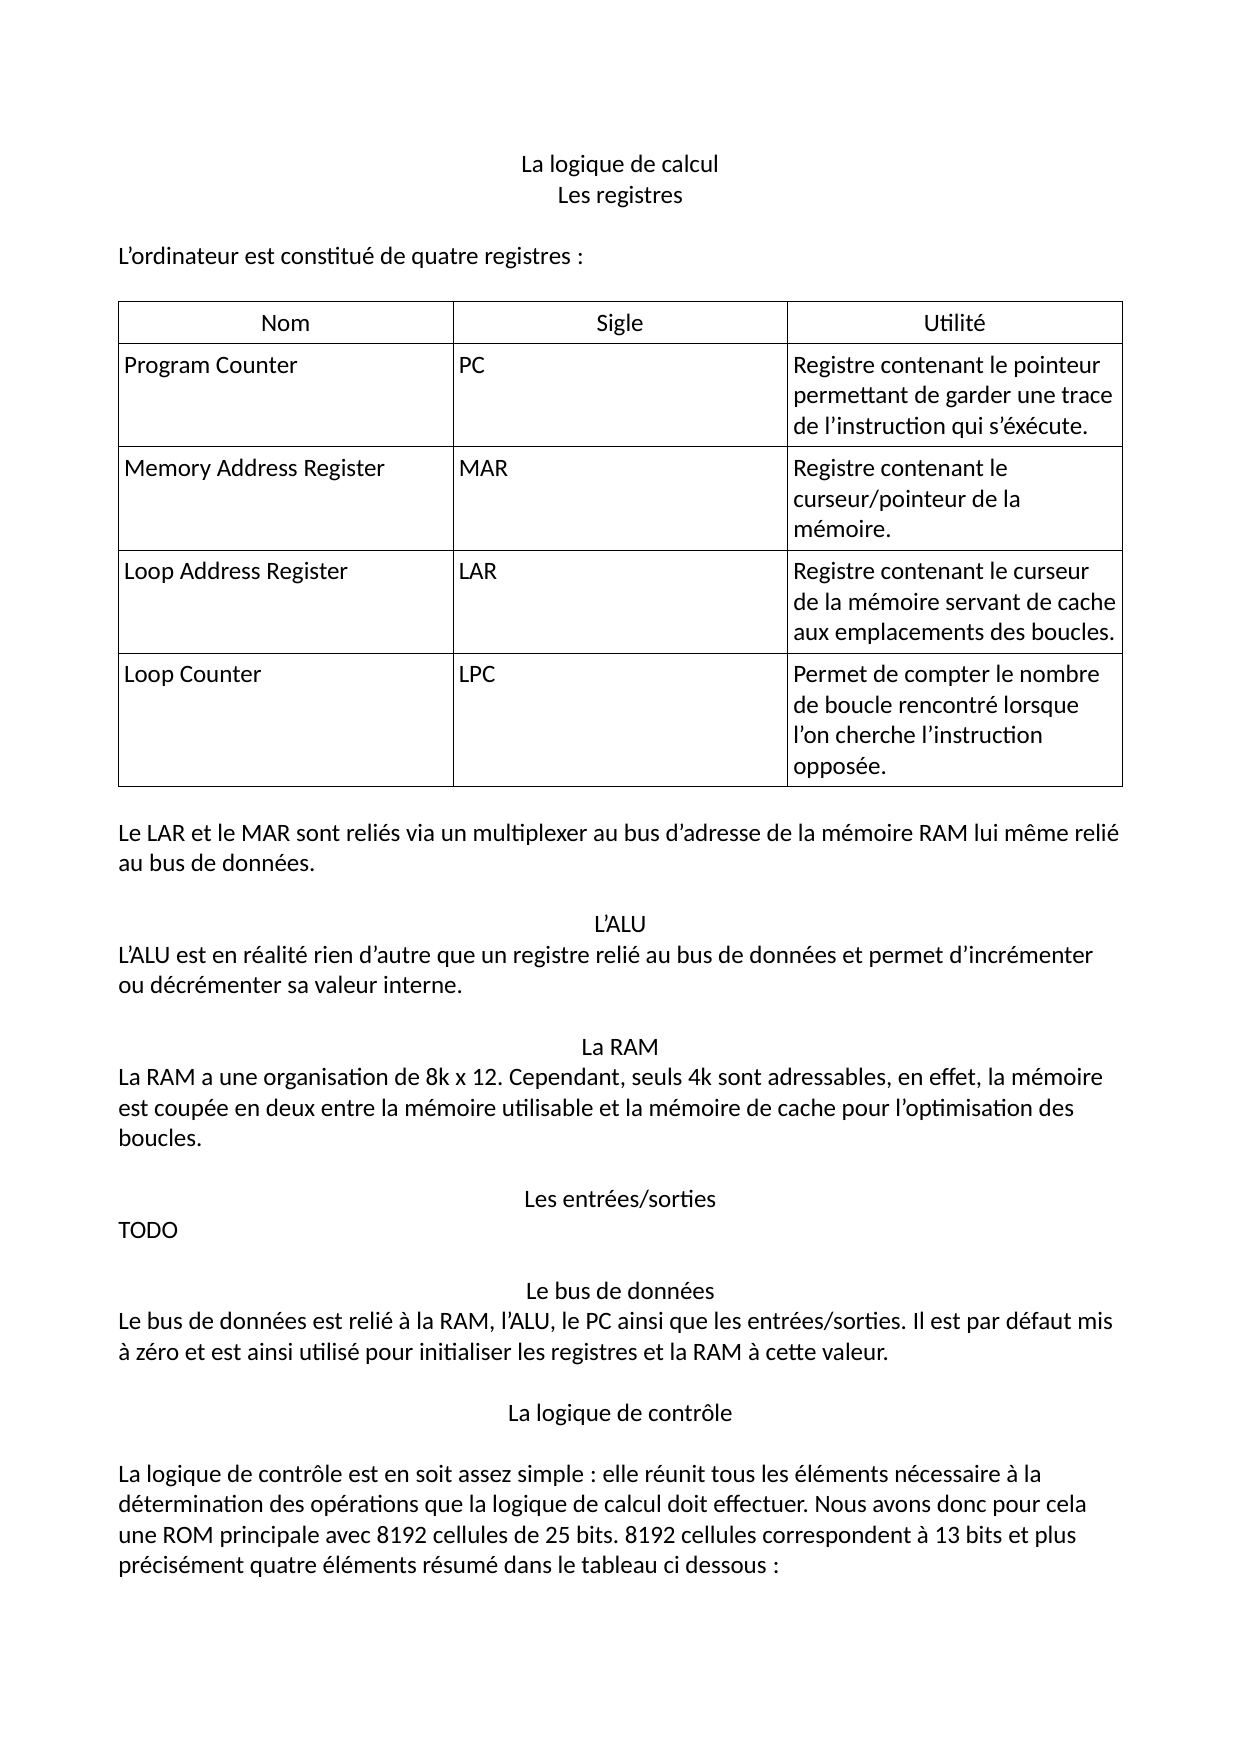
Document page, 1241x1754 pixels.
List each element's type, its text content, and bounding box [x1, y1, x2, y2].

text L’ordinateur est constitué de quatre registres : [118, 240, 1122, 271]
table_cell Loop Address Register [119, 551, 453, 653]
text Le bus de données est relié à la RAM, l’ALU, le PC ainsi que les entrées/sorties. Il est par défaut mis à zéro et est ainsi utilisé pour initialiser les registres et la RAM à cette valeur. [118, 1305, 1122, 1366]
text TODO [118, 1214, 1122, 1244]
text Le bus de données [118, 1275, 1122, 1305]
table_header Sigle [454, 302, 787, 343]
table_cell MAR [454, 447, 787, 549]
table_cell LAR [454, 551, 787, 653]
text Les registres [118, 179, 1122, 210]
table_cell Memory Address Register [119, 447, 453, 549]
table_cell PC [454, 344, 787, 446]
text La RAM [118, 1031, 1122, 1061]
text La RAM a une organisation de 8k x 12. Cependant, seuls 4k sont adressables, en effet, la mémoire est coupée en deux entre la mémoire utilisable et la mémoire de cache pour l’optimisation des boucles. [118, 1061, 1122, 1153]
table_cell Registre contenant le curseur de la mémoire servant de cache aux emplacements des boucles. [788, 551, 1122, 653]
table_cell Permet de compter le nombre de boucle rencontré lorsque l’on cherche l’instruction opposée. [788, 654, 1122, 786]
table_header Utilité [788, 302, 1122, 343]
table_cell Loop Counter [119, 654, 453, 786]
table_cell Program Counter [119, 344, 453, 446]
text La logique de calcul [118, 149, 1122, 179]
table_cell LPC [454, 654, 787, 786]
text Les entrées/sorties [118, 1183, 1122, 1214]
table_cell Registre contenant le pointeur permettant de garder une trace de l’instruction qui s’éxécute. [788, 344, 1122, 446]
text Le LAR et le MAR sont reliés via un multiplexer au bus d’adresse de la mémoire RAM lui même relié au bus de données. [118, 817, 1122, 878]
text L’ALU est en réalité rien d’autre que un registre relié au bus de données et permet d’incrémenter ou décrémenter sa valeur interne. [118, 939, 1122, 1000]
table_header Nom [119, 302, 453, 343]
table_cell Registre contenant le curseur/pointeur de la mémoire. [788, 447, 1122, 549]
text La logique de contrôle [118, 1397, 1122, 1427]
text La logique de contrôle est en soit assez simple : elle réunit tous les éléments nécessaire à la détermination des opérations que la logique de calcul doit effectuer. Nous avons donc pour cela une ROM principale avec 8192 cellules de 25 bits. 8192 cellules correspondent à 13 bits et plus précisément quatre éléments résumé dans le tableau ci dessous : [118, 1458, 1122, 1580]
text L’ALU [118, 908, 1122, 939]
